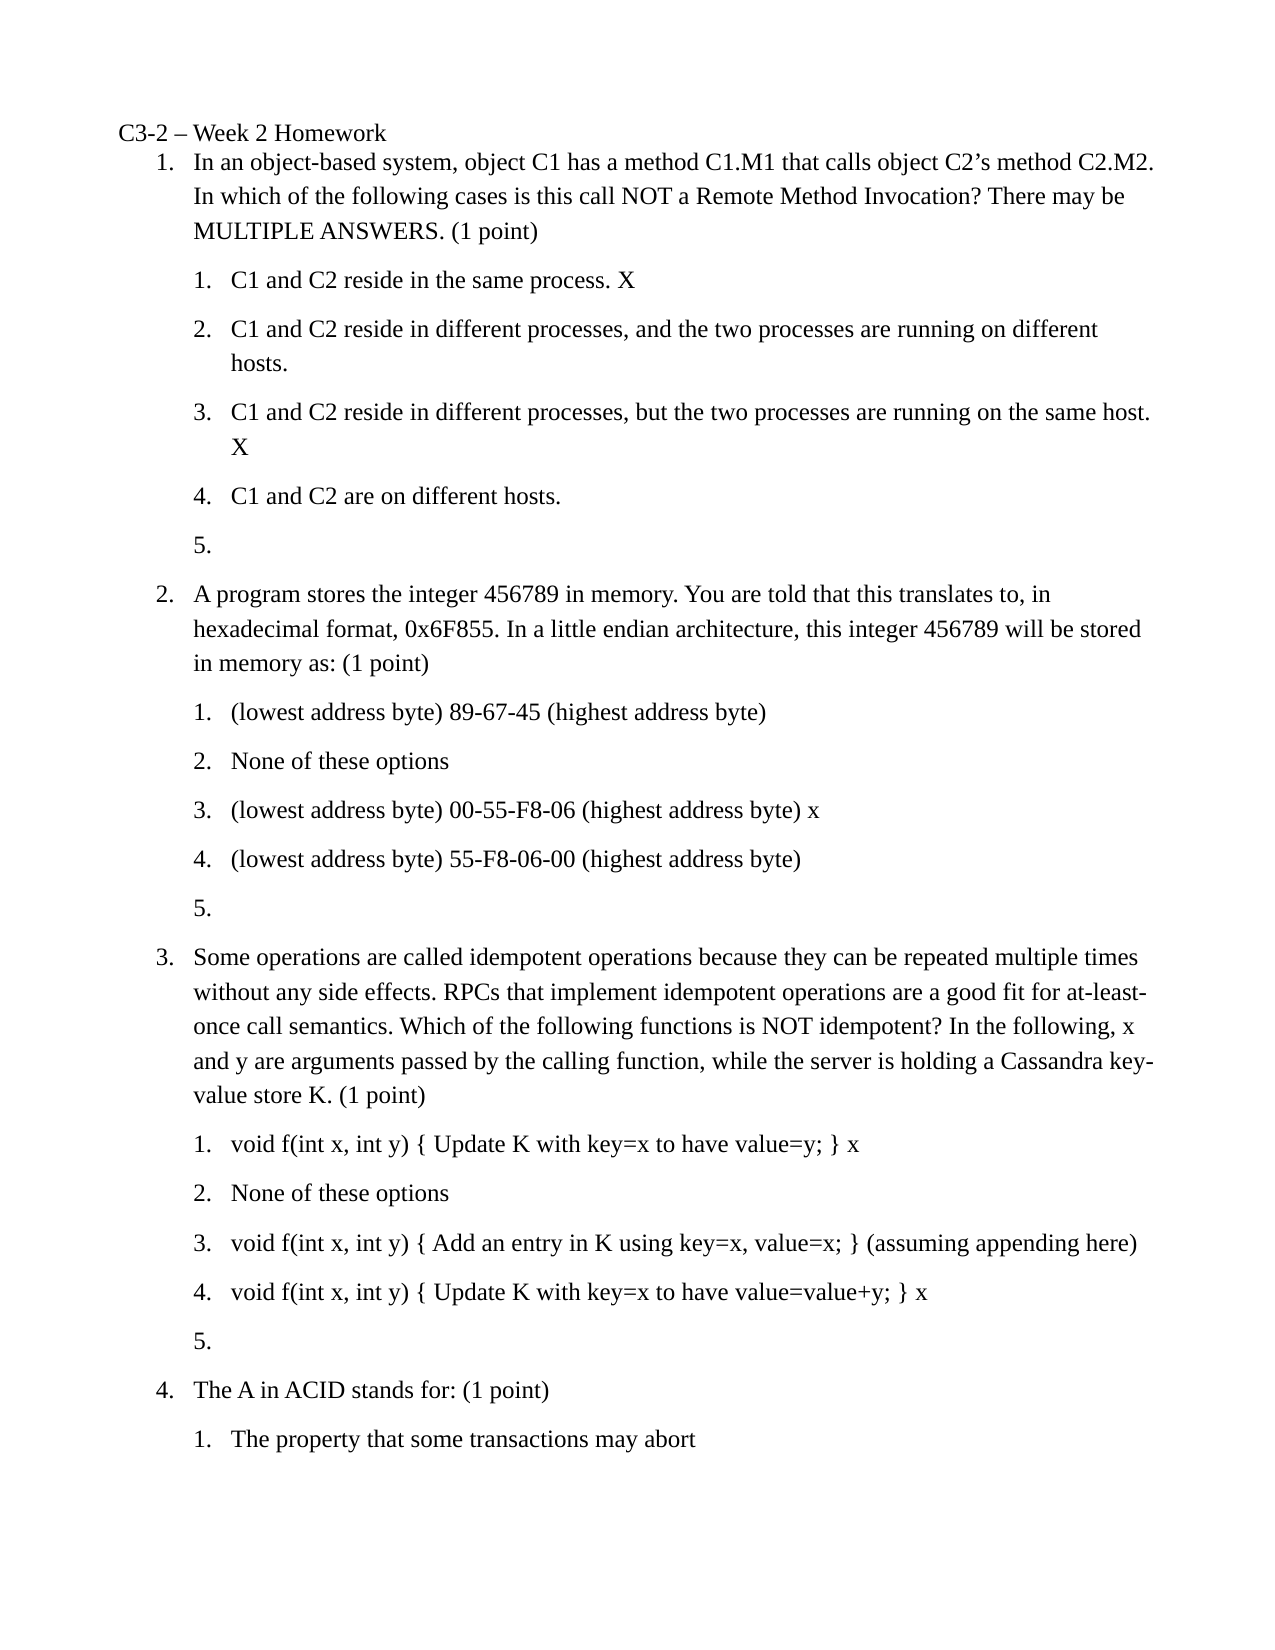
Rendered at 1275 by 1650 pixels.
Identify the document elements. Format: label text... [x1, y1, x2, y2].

list void f(int x, int y) { Update K with key=x to have value=y; } x [193, 1129, 1157, 1158]
list void f(int x, int y) { Update K with key=x to have value=value+y; } x [193, 1277, 1157, 1305]
list The property that some transactions may abort [193, 1424, 1157, 1453]
list In an object-based system, object C1 has a method C1.M1 that calls object C2’s method C2.M2. In which of the following cases is this call NOT a Remote Method Invocation? There may be MULTIPLE ANSWERS. (1 point) [156, 147, 1157, 244]
list (lowest address byte) 55-F8-06-00 (highest address byte) [193, 844, 1157, 873]
list None of these options [193, 746, 1157, 775]
list (lowest address byte) 00-55-F8-06 (highest address byte) x [193, 795, 1157, 824]
list None of these options [193, 1178, 1157, 1207]
list C1 and C2 reside in different processes, and the two processes are running on different hosts. [193, 314, 1157, 377]
list Some operations are called idempotent operations because they can be repeated multiple times without any side effects. RPCs that implement idempotent operations are a good fit for at-least-once call semantics. Which of the following functions is NOT idempotent? In the following, x and y are arguments passed by the calling function, while the server is holding a Cassandra key-value store K. (1 point) [156, 942, 1157, 1109]
list C1 and C2 reside in different processes, but the two processes are running on the same host. X [193, 397, 1157, 461]
list (lowest address byte) 89-67-45 (highest address byte) [193, 697, 1157, 726]
list The A in ACID stands for: (1 point) [156, 1375, 1157, 1403]
list A program stores the integer 456789 in memory. You are told that this translates to, in hexadecimal format, 0x6F855. In a little endian architecture, this integer 456789 will be stored in memory as: (1 point) [156, 579, 1157, 677]
list C1 and C2 are on different hosts. [193, 481, 1157, 510]
list C1 and C2 reside in the same process. X [193, 265, 1157, 294]
text C3-2 – Week 2 Homework [118, 118, 1157, 147]
list void f(int x, int y) { Add an entry in K using key=x, value=x; } (assuming appending here) [193, 1228, 1157, 1256]
